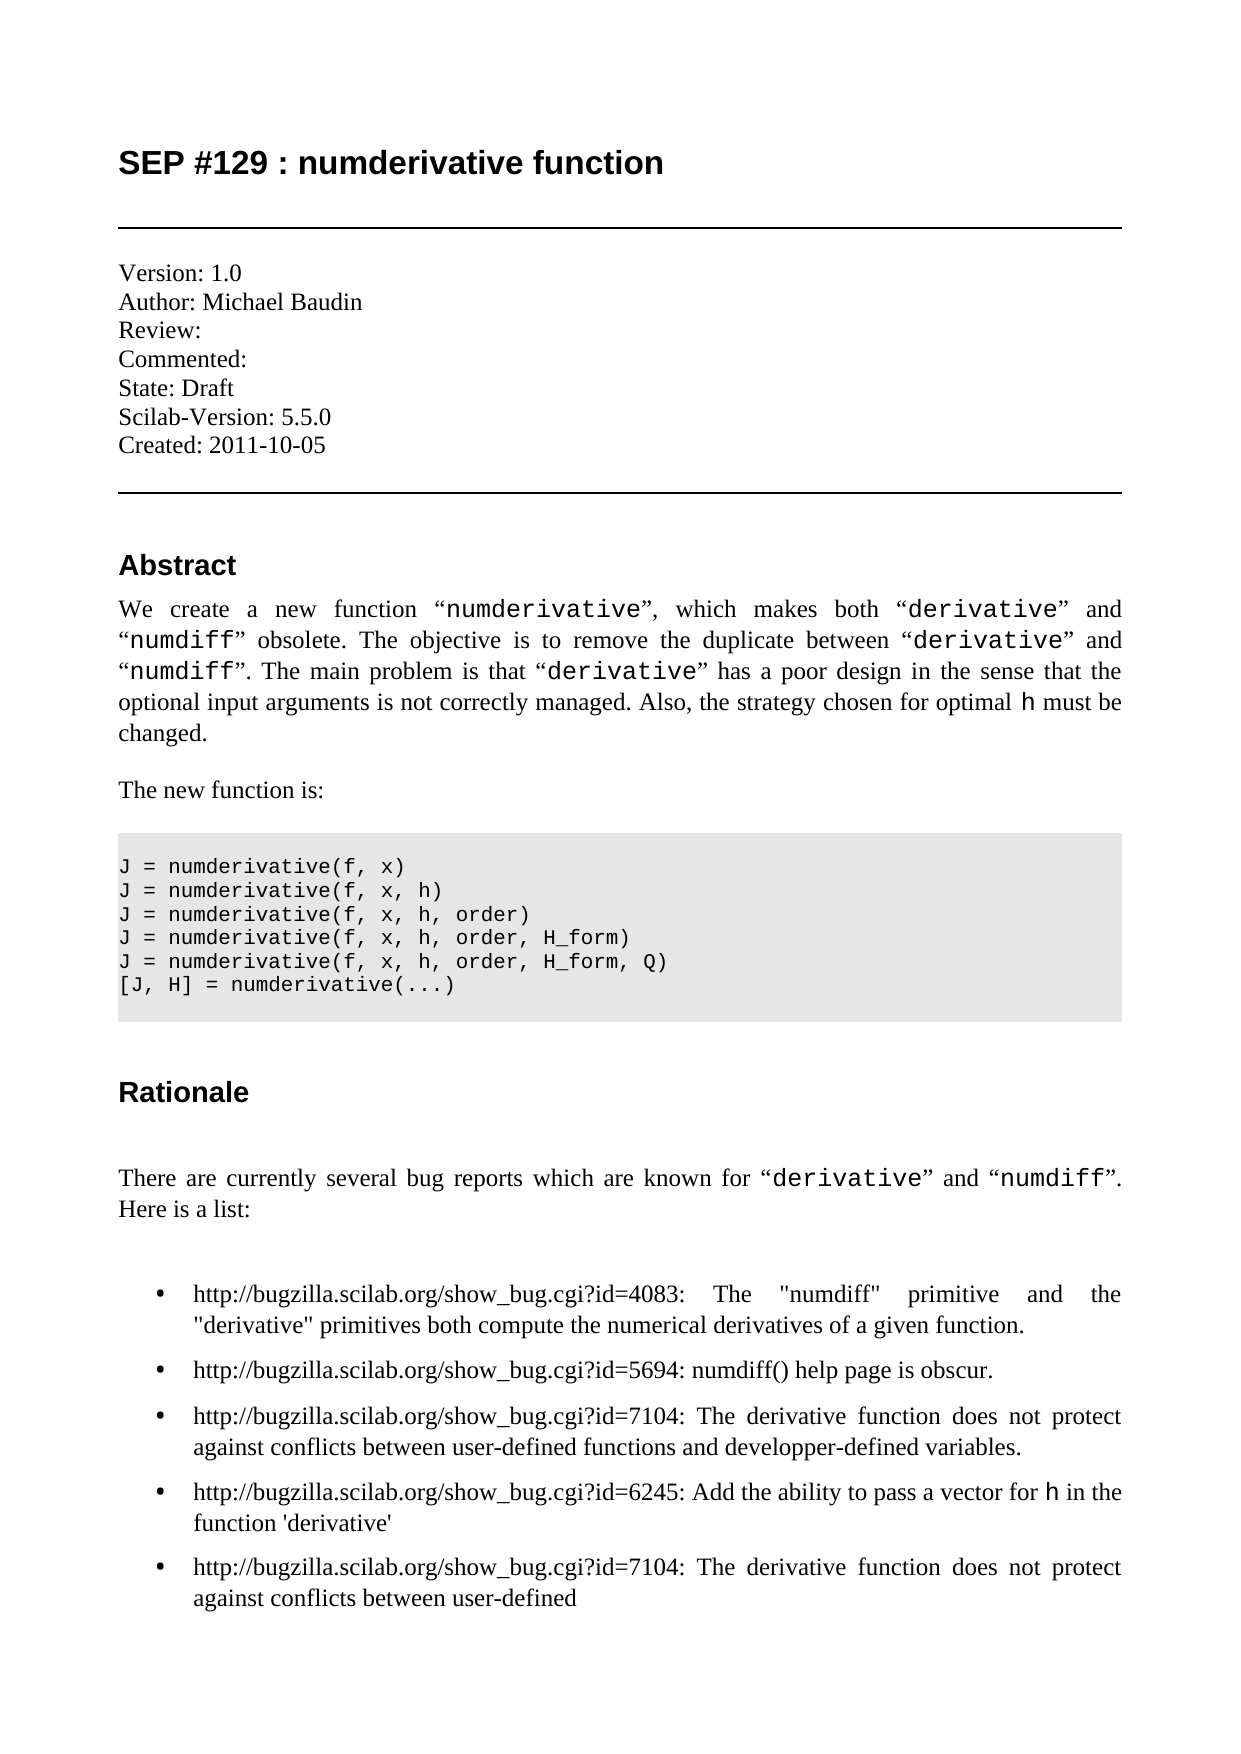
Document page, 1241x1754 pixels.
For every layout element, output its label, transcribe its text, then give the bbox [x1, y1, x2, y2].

text There are currently several bug reports which are known for “derivative” and “numdiff”. Here is a list: [118, 1163, 1122, 1222]
text Version: 1.0 [118, 258, 1122, 287]
text Created: 2011-10-05 [118, 431, 1122, 459]
text [J, H] = numderivative(...) [118, 974, 1122, 998]
text Author: Michael Baudin [118, 287, 1122, 316]
text Commented: [118, 344, 1122, 373]
list http://bugzilla.scilab.org/show_bug.cgi?id=4083: The "numdiff" primitive and the "derivative" primitives both compute the numerical derivatives of a given function. [156, 1276, 1122, 1339]
list http://bugzilla.scilab.org/show_bug.cgi?id=7104: The derivative function does not protect against conflicts between user-defined functions and developper-defined variables. [156, 1398, 1122, 1461]
subtitle SEP #129 : numderivative function [118, 143, 1122, 182]
text We create a new function “numderivative”, which makes both “derivative” and “numdiff” obsolete. The objective is to remove the duplicate between “derivative” and “numdiff”. The main problem is that “derivative” has a poor design in the sense that the optional input arguments is not correctly managed. Also, the strategy chosen for optimal h must be changed. [118, 594, 1122, 746]
text State: Draft [118, 373, 1122, 402]
list http://bugzilla.scilab.org/show_bug.cgi?id=7104: The derivative function does not protect against conflicts between user-defined [156, 1549, 1122, 1612]
list http://bugzilla.scilab.org/show_bug.cgi?id=6245: Add the ability to pass a vector for h in the function 'derivative' [156, 1473, 1122, 1536]
text Review: [118, 316, 1122, 344]
text The new function is: [118, 775, 1122, 804]
list http://bugzilla.scilab.org/show_bug.cgi?id=5694: numdiff() help page is obscur. [156, 1351, 1122, 1386]
text Scilab-Version: 5.5.0 [118, 402, 1122, 431]
text J = numderivative(f, x, h, order, H_form) [118, 927, 1122, 951]
text J = numderivative(f, x, h, order) [118, 903, 1122, 927]
text J = numderivative(f, x) [118, 856, 1122, 880]
subtitle Abstract [118, 548, 1122, 582]
subtitle Rationale [118, 1076, 1122, 1109]
text J = numderivative(f, x, h) [118, 880, 1122, 903]
text J = numderivative(f, x, h, order, H_form, Q) [118, 951, 1122, 974]
